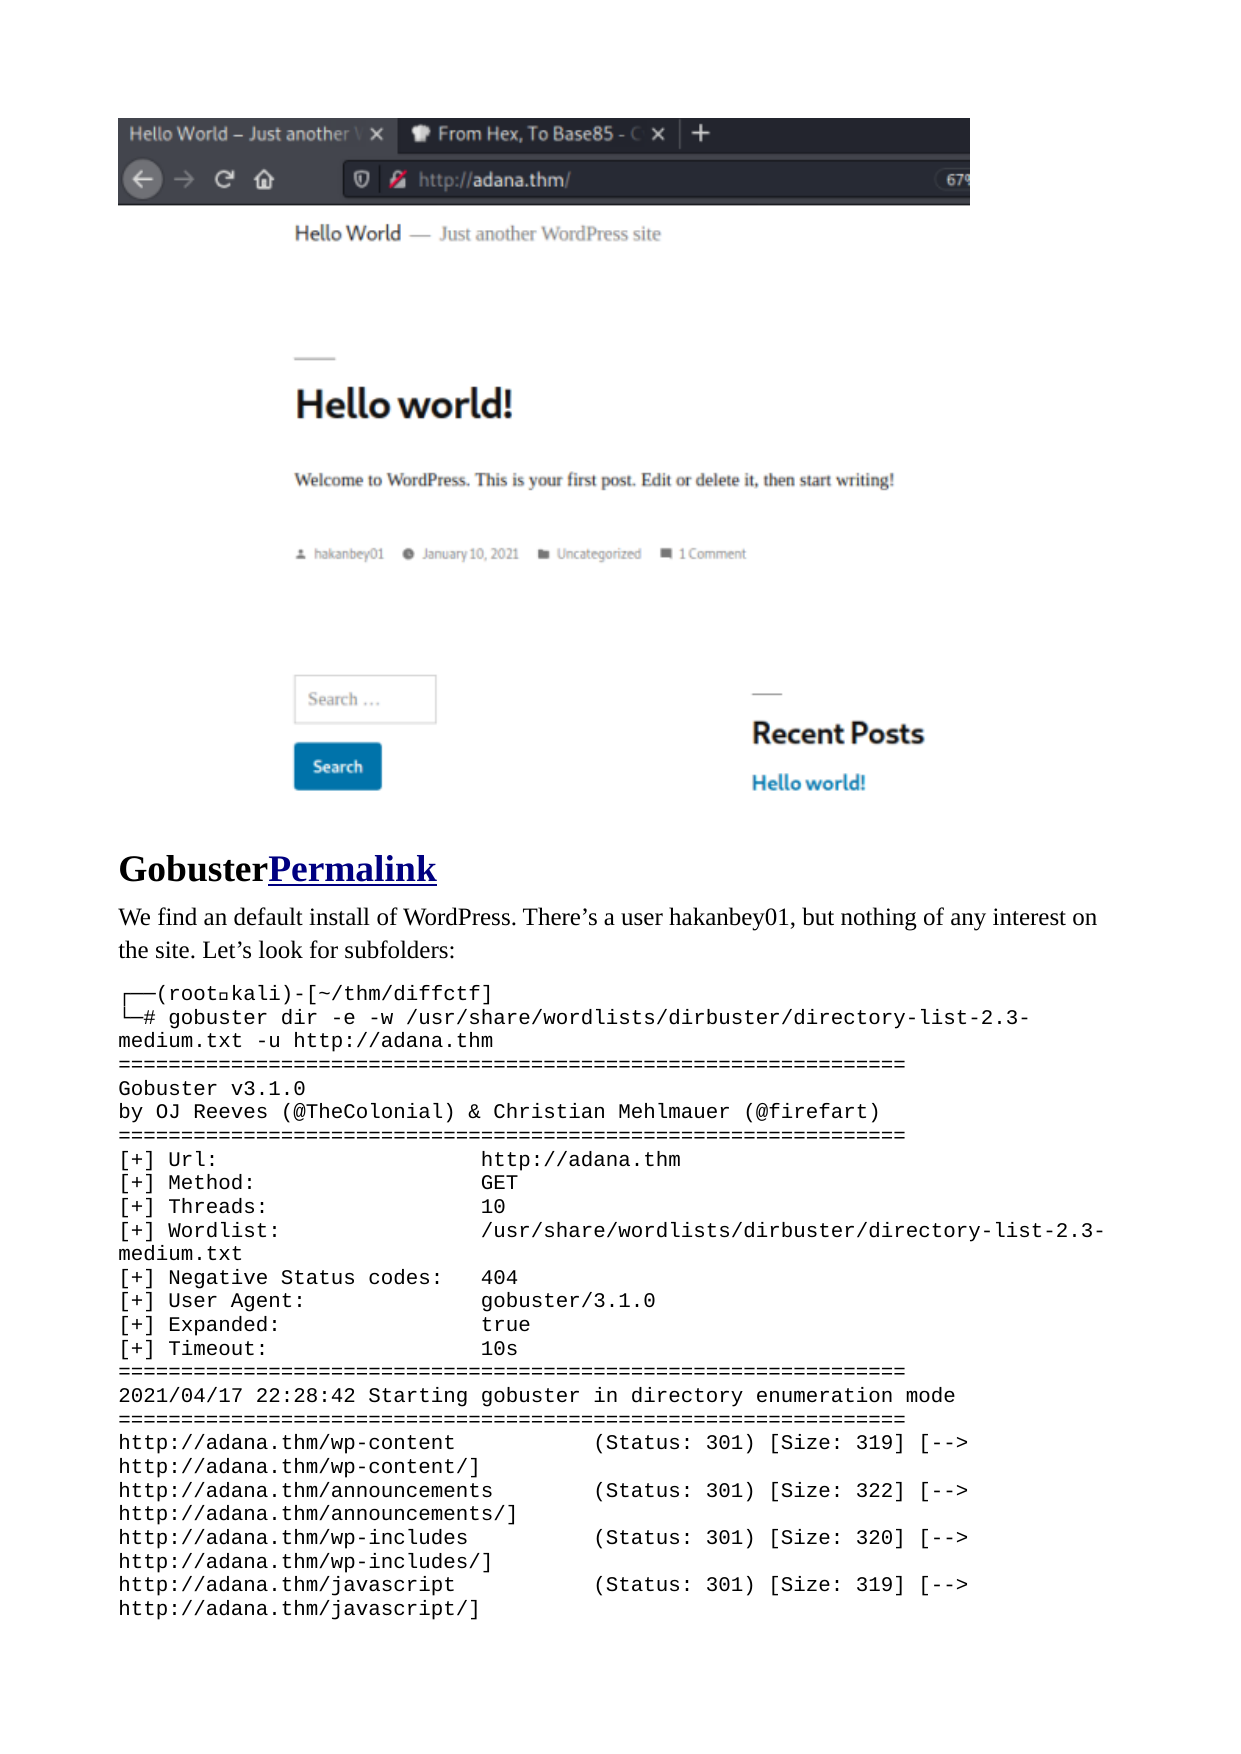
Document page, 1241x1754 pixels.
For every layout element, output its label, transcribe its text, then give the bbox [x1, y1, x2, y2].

text [+] Threads: 10 [118, 1196, 1122, 1219]
text http://adana.thm/announcements (Status: 301) [Size: 322] [--> http://adana.thm/announcements/] [118, 1480, 1122, 1527]
text [+] User Agent: gobuster/3.1.0 [118, 1291, 1122, 1314]
text [+] Timeout: 10s [118, 1338, 1122, 1361]
text [+] Wordlist: /usr/share/wordlists/dirbuster/directory-list-2.3-medium.txt [118, 1219, 1122, 1267]
text =============================================================== [118, 1054, 1122, 1078]
picture [118, 118, 970, 808]
subtitle GobusterPermalink [118, 847, 1122, 890]
text ┌──(root💀kali)-[~/thm/diffctf] [118, 983, 1122, 1007]
text └─# gobuster dir -e -w /usr/share/wordlists/dirbuster/directory-list-2.3-medium.txt -u http://adana.thm [118, 1007, 1122, 1054]
text We find an default install of WordPress. There’s a user hakanbey01, but nothing of any interest on the site. Let’s look for subfolders: [118, 902, 1122, 964]
text http://adana.thm/wp-content (Status: 301) [Size: 319] [--> http://adana.thm/wp-content/] [118, 1432, 1122, 1480]
text http://adana.thm/javascript (Status: 301) [Size: 319] [--> http://adana.thm/javascript/] [118, 1574, 1122, 1622]
text [+] Expanded: true [118, 1314, 1122, 1338]
text [+] Negative Status codes: 404 [118, 1267, 1122, 1291]
text http://adana.thm/wp-includes (Status: 301) [Size: 320] [--> http://adana.thm/wp-includes/] [118, 1527, 1122, 1574]
text by OJ Reeves (@TheColonial) & Christian Mehlmauer (@firefart) [118, 1101, 1122, 1125]
text [+] Url: http://adana.thm [118, 1149, 1122, 1172]
text [+] Method: GET [118, 1172, 1122, 1196]
text =============================================================== [118, 1125, 1122, 1149]
text Gobuster v3.1.0 [118, 1078, 1122, 1101]
text =============================================================== [118, 1361, 1122, 1385]
text =============================================================== [118, 1409, 1122, 1432]
text 2021/04/17 22:28:42 Starting gobuster in directory enumeration mode [118, 1385, 1122, 1409]
